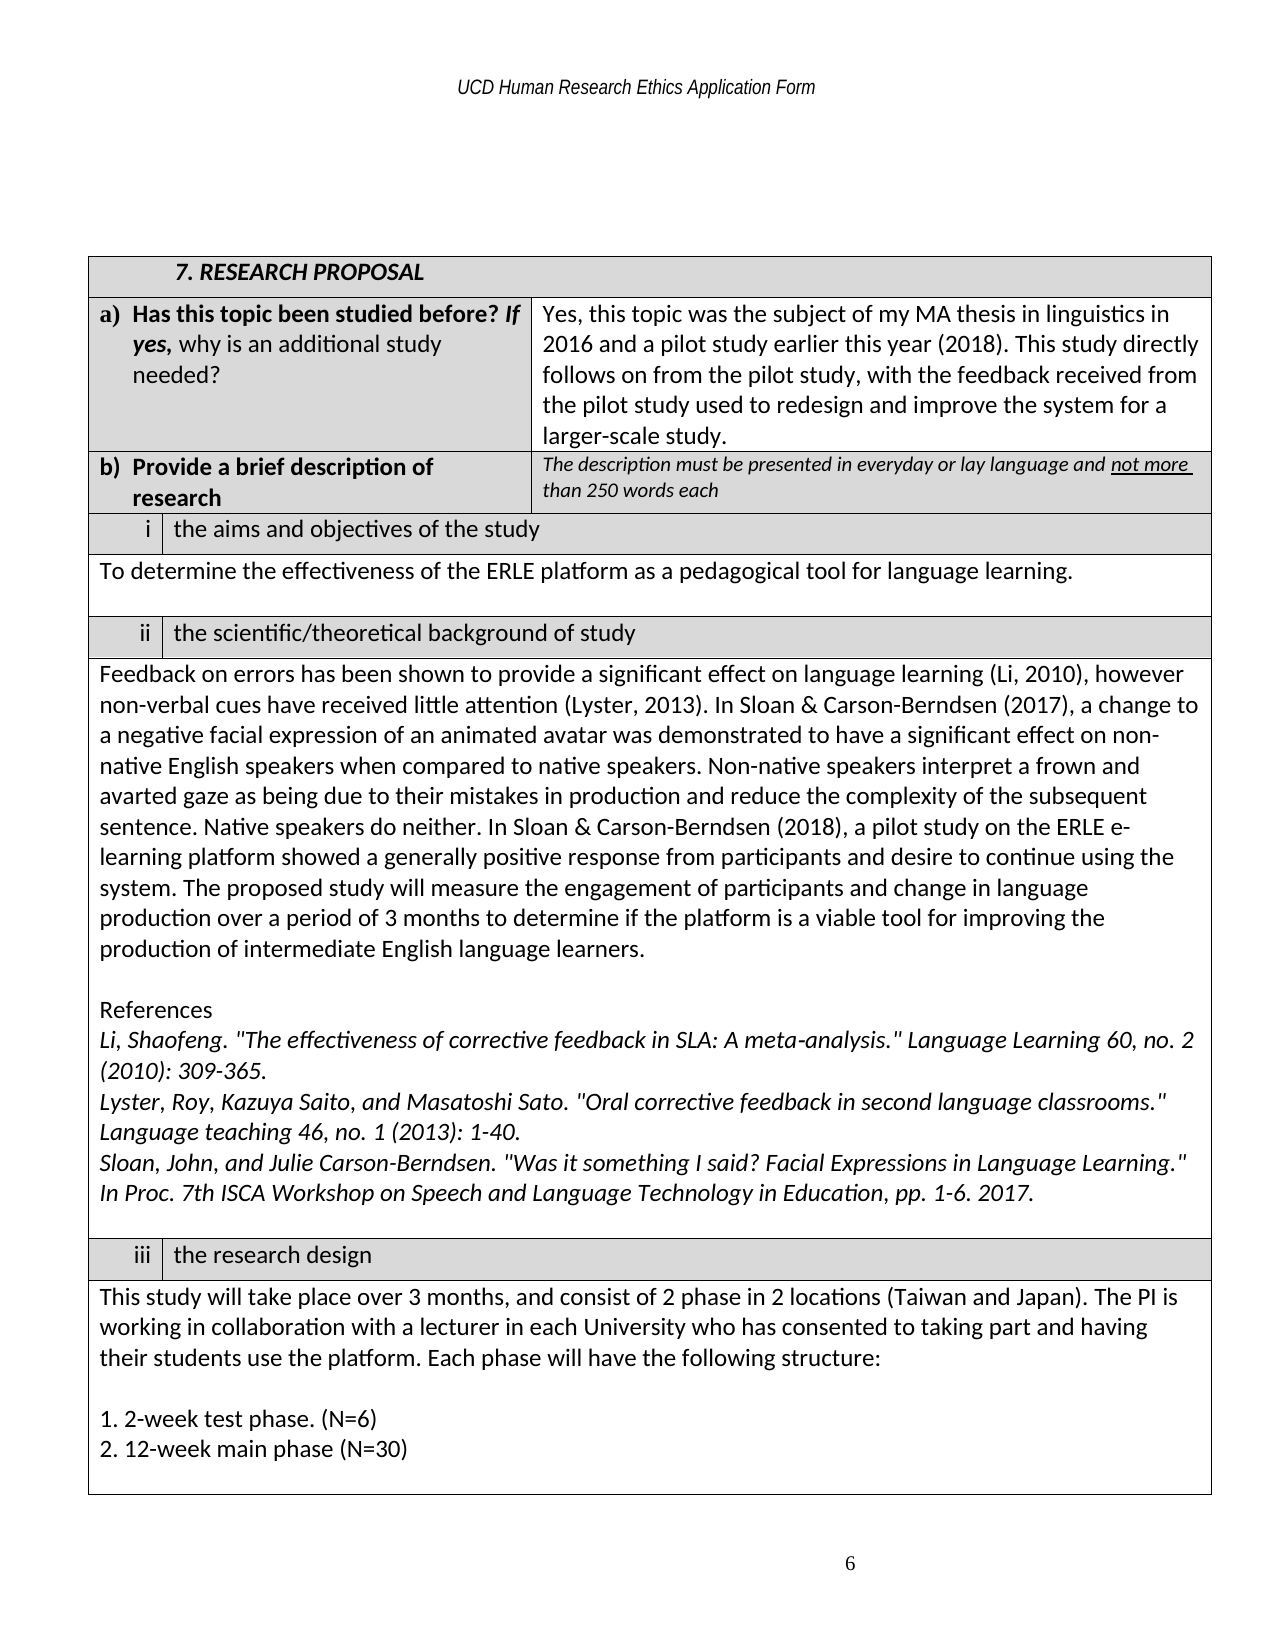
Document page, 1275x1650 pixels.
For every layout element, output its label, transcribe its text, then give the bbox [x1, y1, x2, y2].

text Section B: Research Design & Methodology [89, 174, 1181, 215]
table_cell Has this topic been studied before? If yes, why is an additional study needed? [89, 298, 531, 451]
table_cell the research design [163, 1239, 1211, 1280]
table_header 7. RESEARCH PROPOSAL [89, 257, 1211, 297]
table_cell i [89, 514, 162, 554]
table_cell Feedback on errors has been shown to provide a significant effect on language learning (Li, 2010), however non-verbal cues have received little attention (Lyster, 2013). In Sloan & Carson-Berndsen (2017), a change to a negative facial expression of an animated avatar was demonstrated to have a significant effect on non-native English speakers when compared to native speakers. Non-native speakers interpret a frown and avarted gaze as being due to their mistakes in production and reduce the complexity of the subsequent sentence. Native speakers do neither. In Sloan & Carson-Berndsen (2018), a pilot study on the ERLE e-learning platform showed a generally positive response from participants and desire to continue using the system. The proposed study will measure the engagement of participants and change in language production over a period of 3 months to determine if the platform is a viable tool for improving the production of intermediate English language learners. References Li, Shaofeng. "The effectiveness of corrective feedback in SLA: A meta‐analysis." Language Learning 60, no. 2 (2010): 309-365. Lyster, Roy, Kazuya Saito, and Masatoshi Sato. "Oral corrective feedback in second language classrooms." Language teaching 46, no. 1 (2013): 1-40. Sloan, John, and Julie Carson-Berndsen. "Was it something I said? Facial Expressions in Language Learning." In Proc. 7th ISCA Workshop on Speech and Language Technology in Education, pp. 1-6. 2017. [89, 659, 1211, 1238]
table_cell iii [89, 1239, 162, 1280]
table_cell ii [89, 617, 162, 657]
table_cell Yes, this topic was the subject of my MA thesis in linguistics in 2016 and a pilot study earlier this year (2018). This study directly follows on from the pilot study, with the feedback received from the pilot study used to redesign and improve the system for a larger-scale study. [532, 298, 1211, 451]
table_cell The description must be presented in everyday or lay language and not more than 250 words each [532, 452, 1211, 513]
table_cell This study will take place over 3 months, and consist of 2 phase in 2 locations (Taiwan and Japan). The PI is working in collaboration with a lecturer in each University who has consented to taking part and having their students use the platform. Each phase will have the following structure: 1. 2-week test phase. (N=6) 2. 12-week main phase (N=30) [89, 1281, 1211, 1494]
table_cell the scientific/theoretical background of study [163, 617, 1211, 657]
table_cell the aims and objectives of the study [163, 514, 1211, 554]
table_cell To determine the effectiveness of the ERLE platform as a pedagogical tool for language learning. [89, 555, 1211, 616]
table_cell Provide a brief description of research [89, 452, 531, 513]
